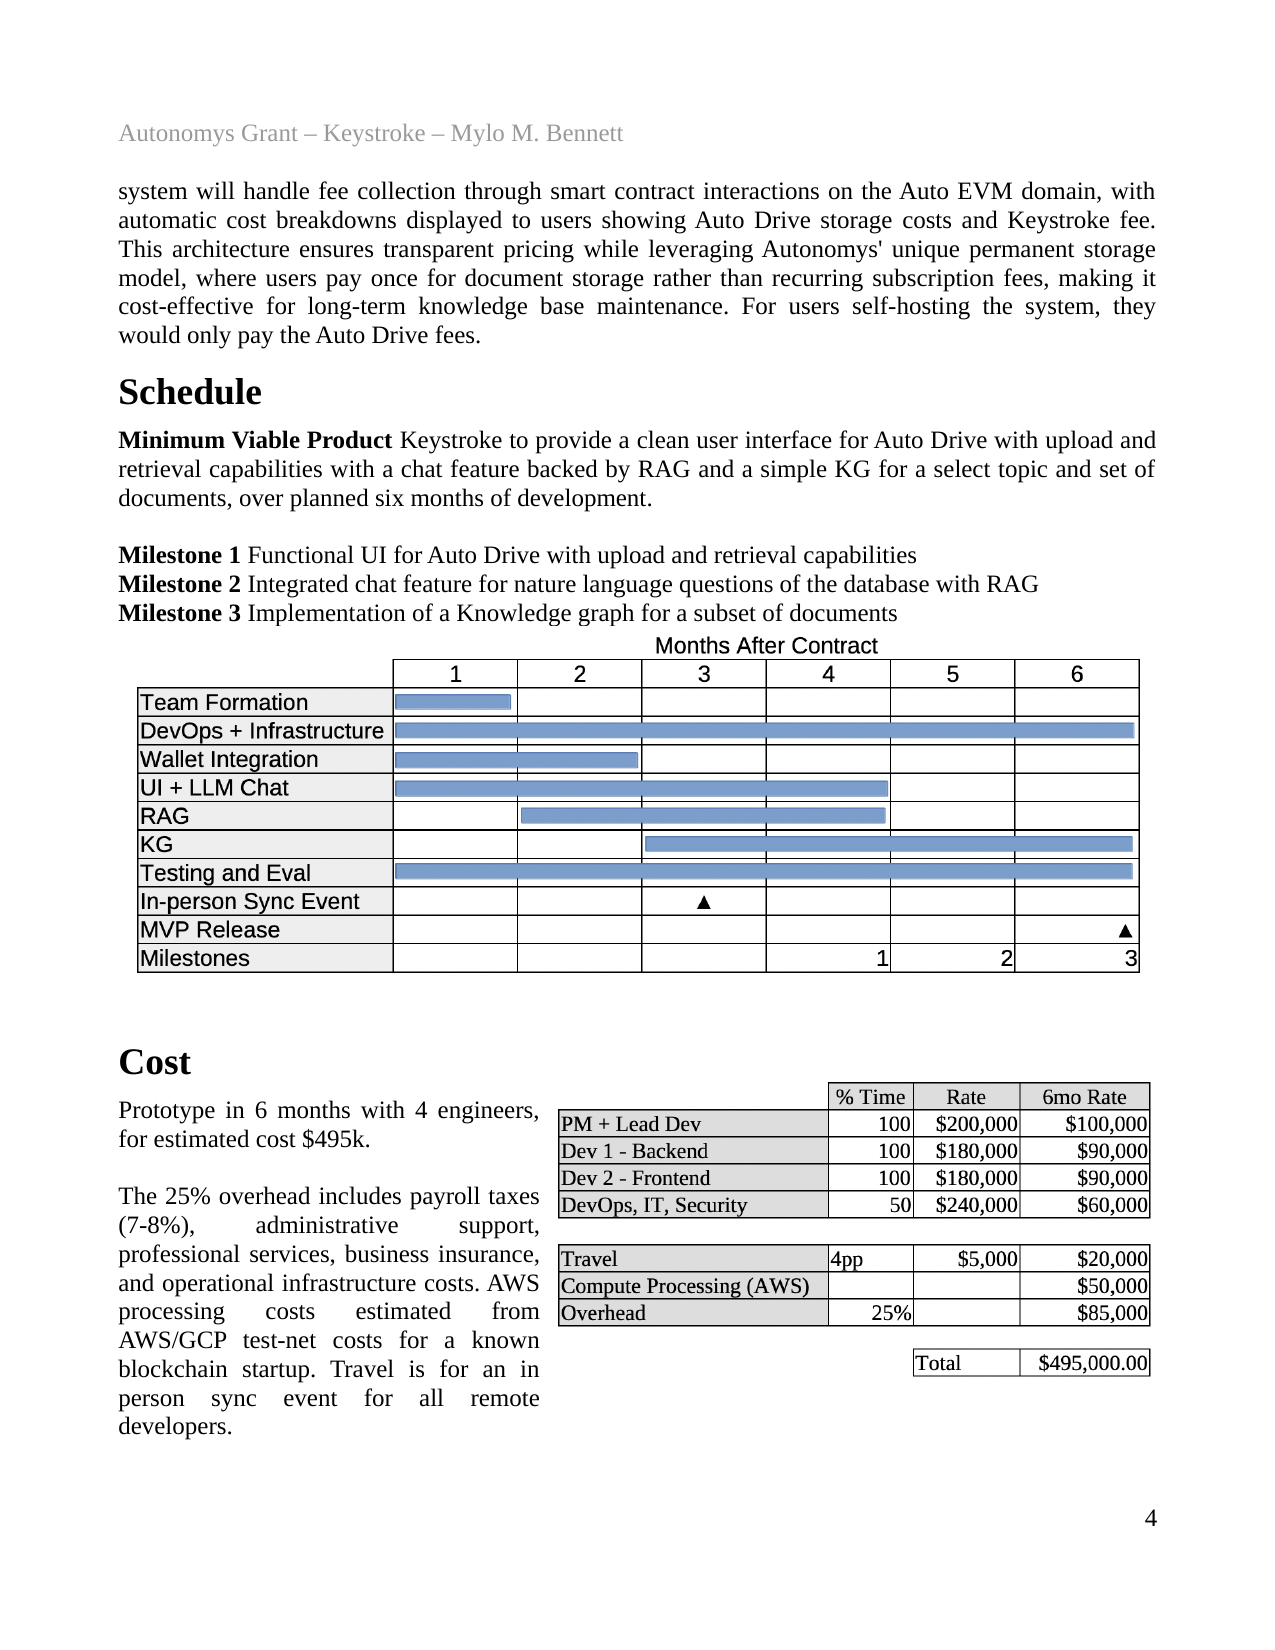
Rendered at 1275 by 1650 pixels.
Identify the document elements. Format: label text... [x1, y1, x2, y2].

text Milestone 2 Integrated chat feature for nature language questions of the database with RAG [118, 569, 1157, 598]
picture [540, 1064, 1159, 1393]
text Minimum Viable Product Keystroke to provide a clean user interface for Auto Drive with upload and retrieval capabilities with a chat feature backed by RAG and a simple KG for a select topic and set of documents, over planned six months of development. [118, 425, 1157, 512]
text Prototype in 6 months with 4 engineers, for estimated cost $495k. [118, 1095, 540, 1153]
picture [118, 626, 1157, 990]
text The 25% overhead includes payroll taxes (7-8%), administrative support, professional services, business insurance, and operational infrastructure costs. AWS processing costs estimated from AWS/GCP test-net costs for a known blockchain startup. Travel is for an in person sync event for all remote developers. [118, 1181, 1157, 1440]
text Milestone 3 Implementation of a Knowledge graph for a subset of documents [118, 598, 1157, 626]
text Milestone 1 Functional UI for Auto Drive with upload and retrieval capabilities [118, 540, 1157, 569]
text system will handle fee collection through smart contract interactions on the Auto EVM domain, with automatic cost breakdowns displayed to users showing Auto Drive storage costs and Keystroke fee. This architecture ensures transparent pricing while leveraging Autonomys' unique permanent storage model, where users pay once for document storage rather than recurring subscription fees, making it cost-effective for long-term knowledge base maintenance. For users self-hosting the system, they would only pay the Auto Drive fees. [118, 176, 1157, 349]
subtitle Cost [118, 1039, 1157, 1083]
subtitle Schedule [118, 370, 1157, 413]
